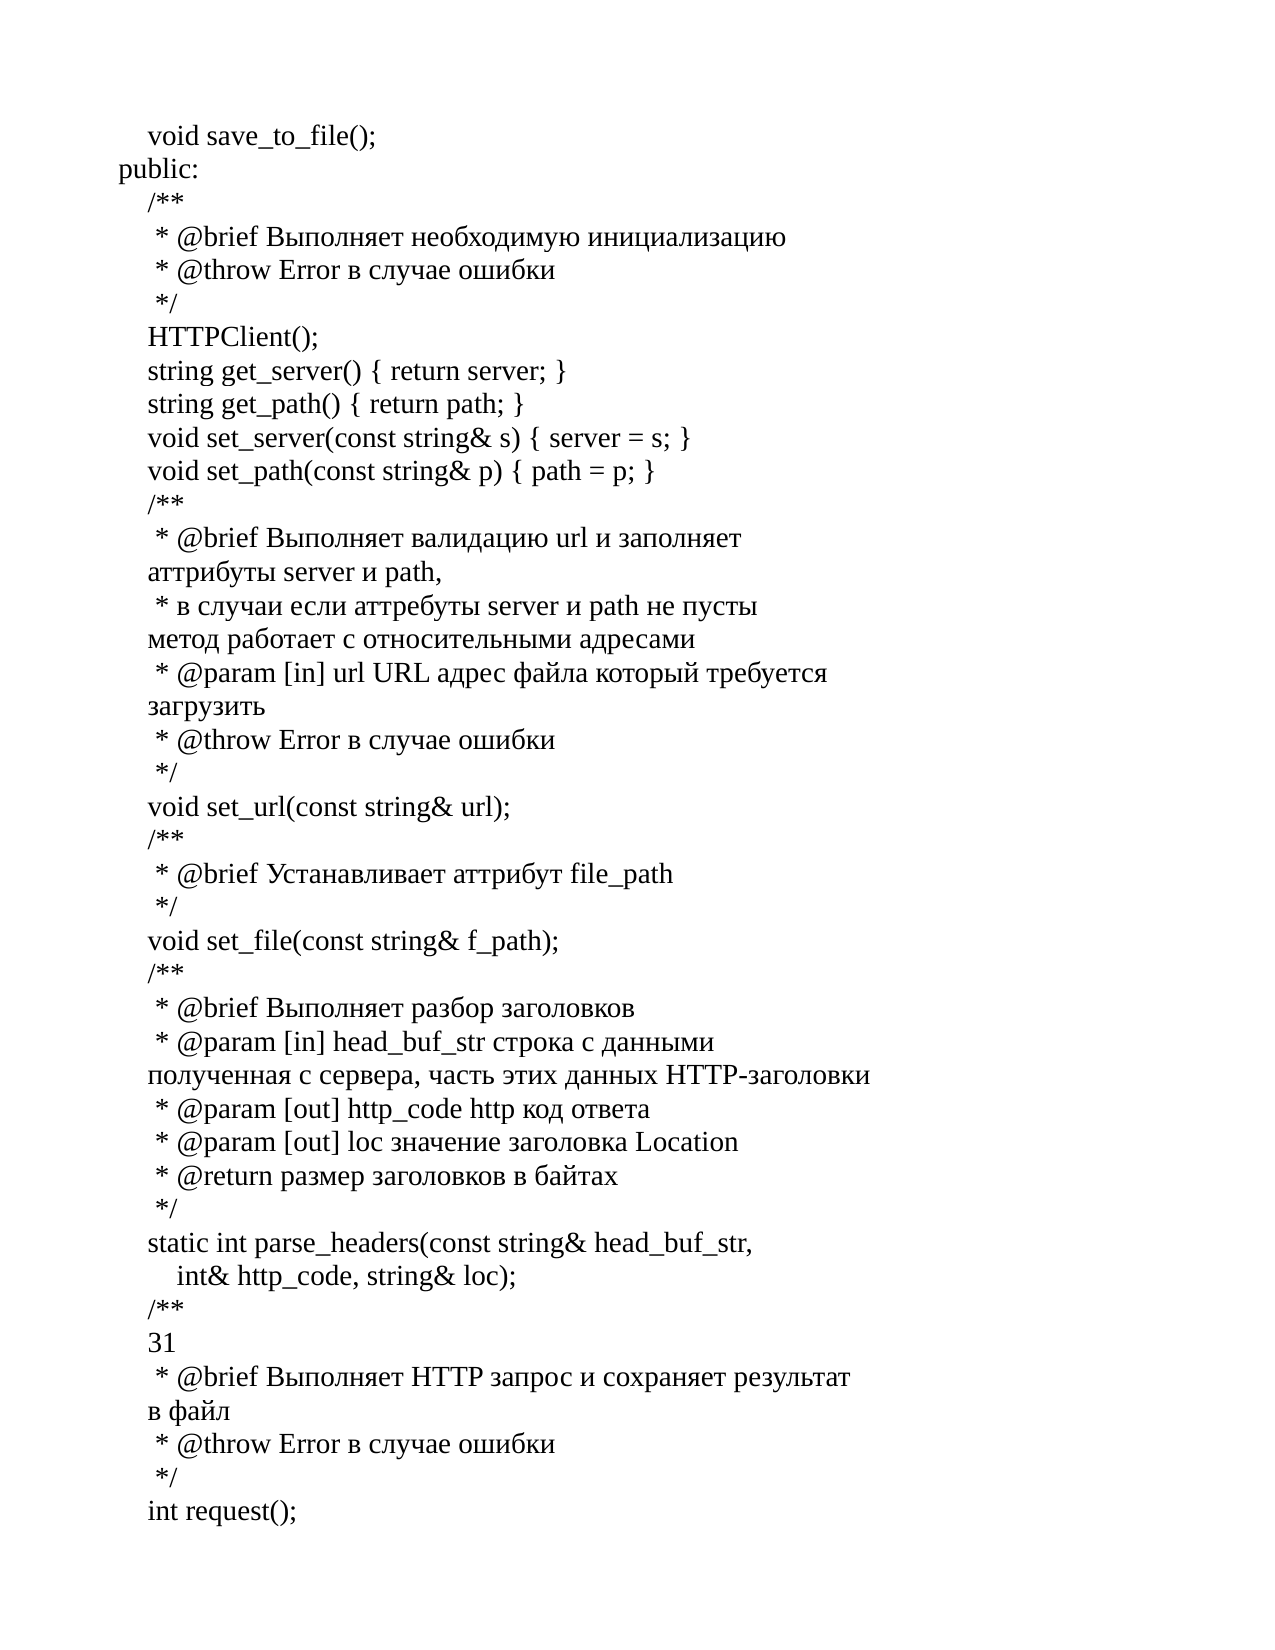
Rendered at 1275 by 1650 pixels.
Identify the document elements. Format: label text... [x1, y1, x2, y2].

text */ [118, 755, 1157, 789]
text в файл [118, 1393, 1157, 1426]
text void save_to_file(); [118, 118, 1157, 152]
text public: [118, 152, 1157, 185]
text * @brief Выполняет валидацию url и заполняет [118, 521, 1157, 554]
text */ [118, 286, 1157, 319]
text * @brief Выполняет разбор заголовков [118, 990, 1157, 1024]
text загрузить [118, 688, 1157, 722]
text полученная с сервера, часть этих данных HTTP-заголовки [118, 1057, 1157, 1091]
text int& http_code, string& loc); [118, 1258, 1157, 1292]
text /** [118, 487, 1157, 521]
text * @param [out] http_code http код ответа [118, 1091, 1157, 1124]
text * @throw Error в случае ошибки [118, 1426, 1157, 1460]
text /** [118, 957, 1157, 990]
text */ [118, 889, 1157, 923]
text void set_server(const string& s) { server = s; } [118, 420, 1157, 453]
text * @param [in] url URL адрес файла который требуется [118, 655, 1157, 688]
text /** [118, 822, 1157, 856]
text /** [118, 1292, 1157, 1326]
text метод работает с относительными адресами [118, 621, 1157, 655]
text * @brief Выполняет необходимую инициализацию [118, 219, 1157, 252]
text int request(); [118, 1493, 1157, 1527]
text */ [118, 1460, 1157, 1493]
text * @brief Устанавливает аттрибут file_path [118, 856, 1157, 889]
text * в случаи если аттребуты server и path не пусты [118, 588, 1157, 621]
text 31 [118, 1326, 1157, 1359]
text * @throw Error в случае ошибки [118, 252, 1157, 286]
text /** [118, 185, 1157, 219]
text void set_path(const string& p) { path = p; } [118, 453, 1157, 487]
text void set_url(const string& url); [118, 789, 1157, 822]
text * @param [out] loc значение заголовка Location [118, 1124, 1157, 1158]
text string get_path() { return path; } [118, 386, 1157, 420]
text string get_server() { return server; } [118, 353, 1157, 386]
text HTTPClient(); [118, 319, 1157, 353]
text void set_file(const string& f_path); [118, 923, 1157, 957]
text * @return размер заголовков в байтах [118, 1158, 1157, 1191]
text аттрибуты server и path, [118, 554, 1157, 588]
text * @brief Выполняет HTTP запрос и сохраняет результат [118, 1359, 1157, 1393]
text static int parse_headers(const string& head_buf_str, [118, 1225, 1157, 1258]
text */ [118, 1191, 1157, 1225]
text * @throw Error в случае ошибки [118, 722, 1157, 755]
text * @param [in] head_buf_str строка с данными [118, 1024, 1157, 1057]
